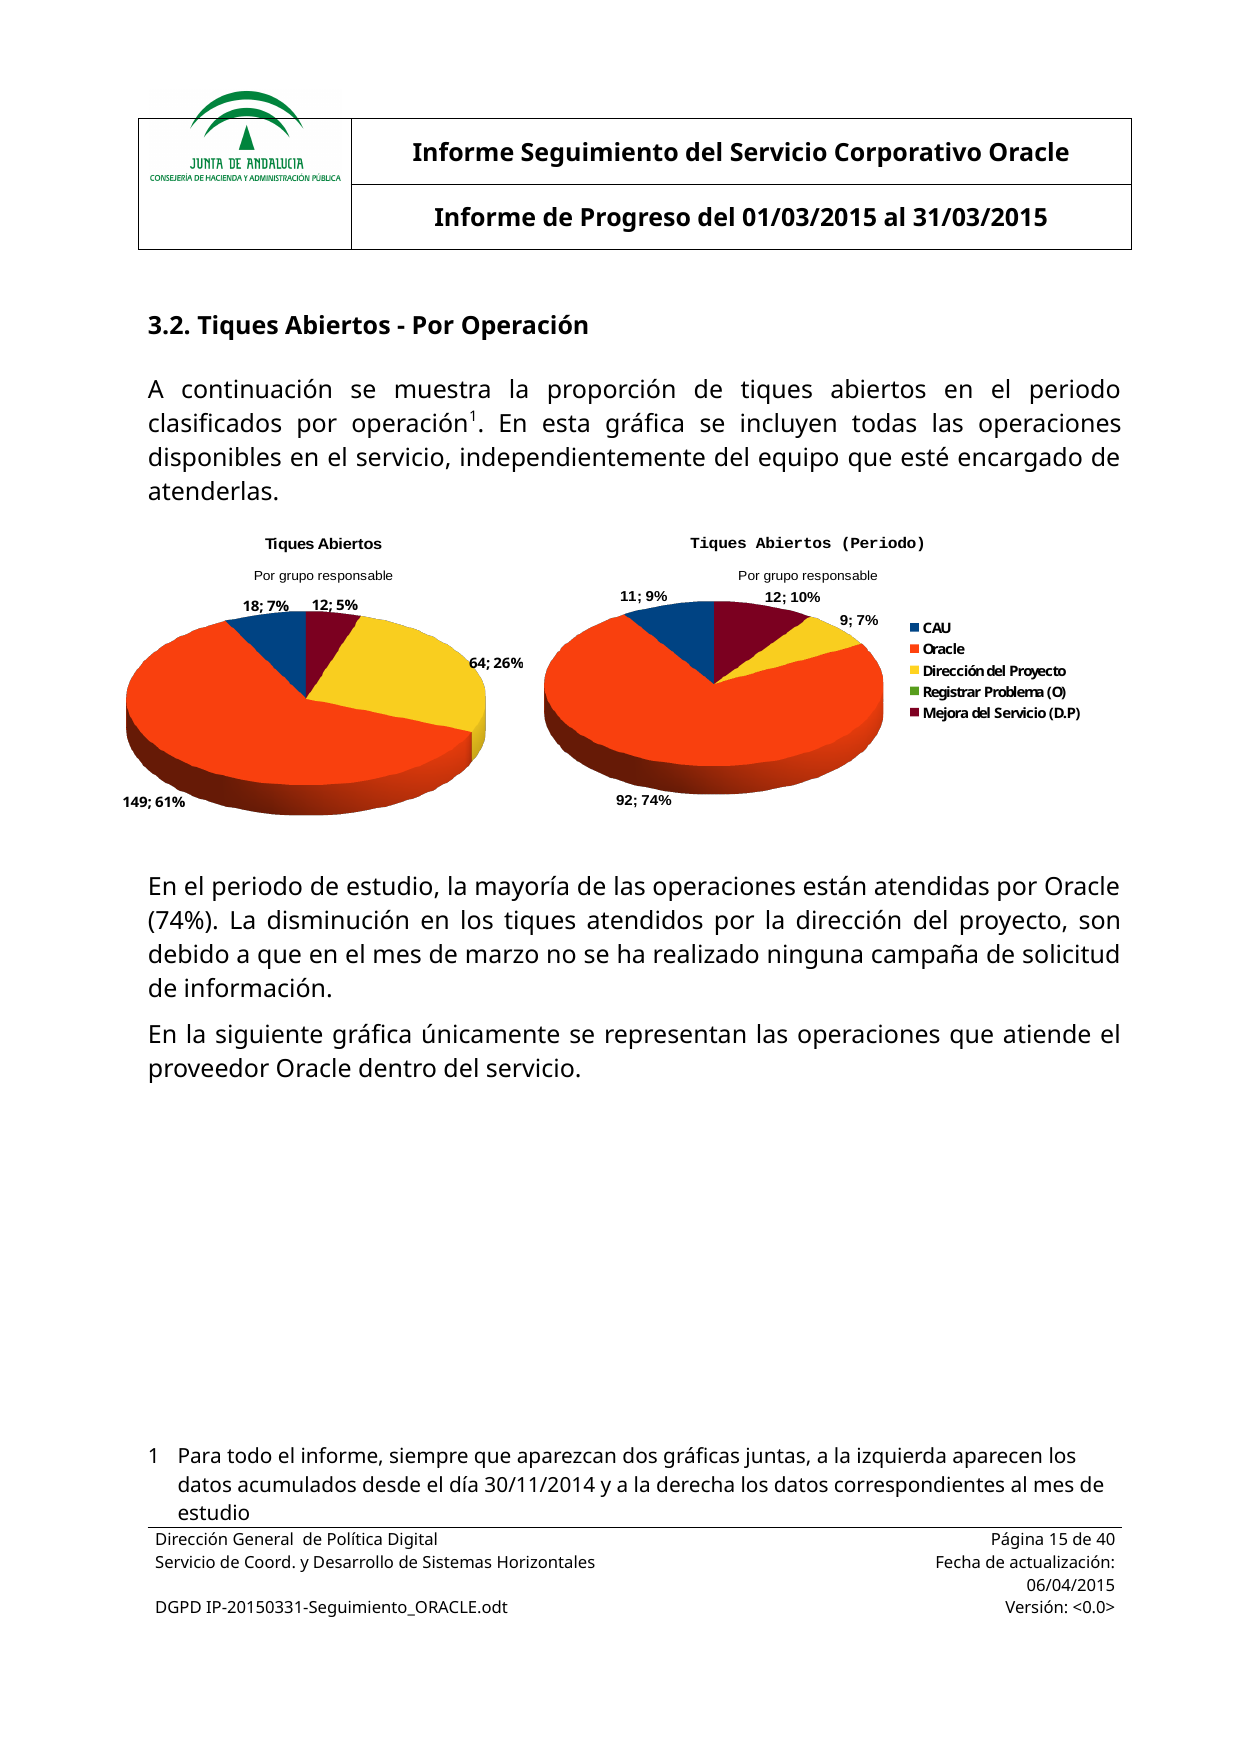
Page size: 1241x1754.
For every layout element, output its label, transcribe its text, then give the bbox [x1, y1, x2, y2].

text En el periodo de estudio, la mayoría de las operaciones están atendidas por Oracle (74%). La disminución en los tiques atendidos por la dirección del proyecto, son debido a que en el mes de marzo no se ha realizado ninguna campaña de solicitud de información. [148, 869, 1122, 1005]
subtitle Tiques Abiertos - Por Operación [148, 307, 1122, 341]
text Para todo el informe, siempre que aparezcan dos gráficas juntas, a la izquierda aparecen los datos acumulados desde el día 30/11/2014 y a la derecha los datos correspondientes al mes de estudio [148, 1442, 1122, 1527]
picture [149, 119, 342, 182]
text A continuación se muestra la proporción de tiques abiertos en el periodo clasificados por operación. En esta gráfica se incluyen todas las operaciones disponibles en el servicio, independientemente del equipo que esté encargado de atenderlas. [148, 371, 1122, 508]
picture [149, 89, 342, 118]
text En la siguiente gráfica únicamente se representan las operaciones que atiende el proveedor Oracle dentro del servicio. [148, 1017, 1122, 1085]
